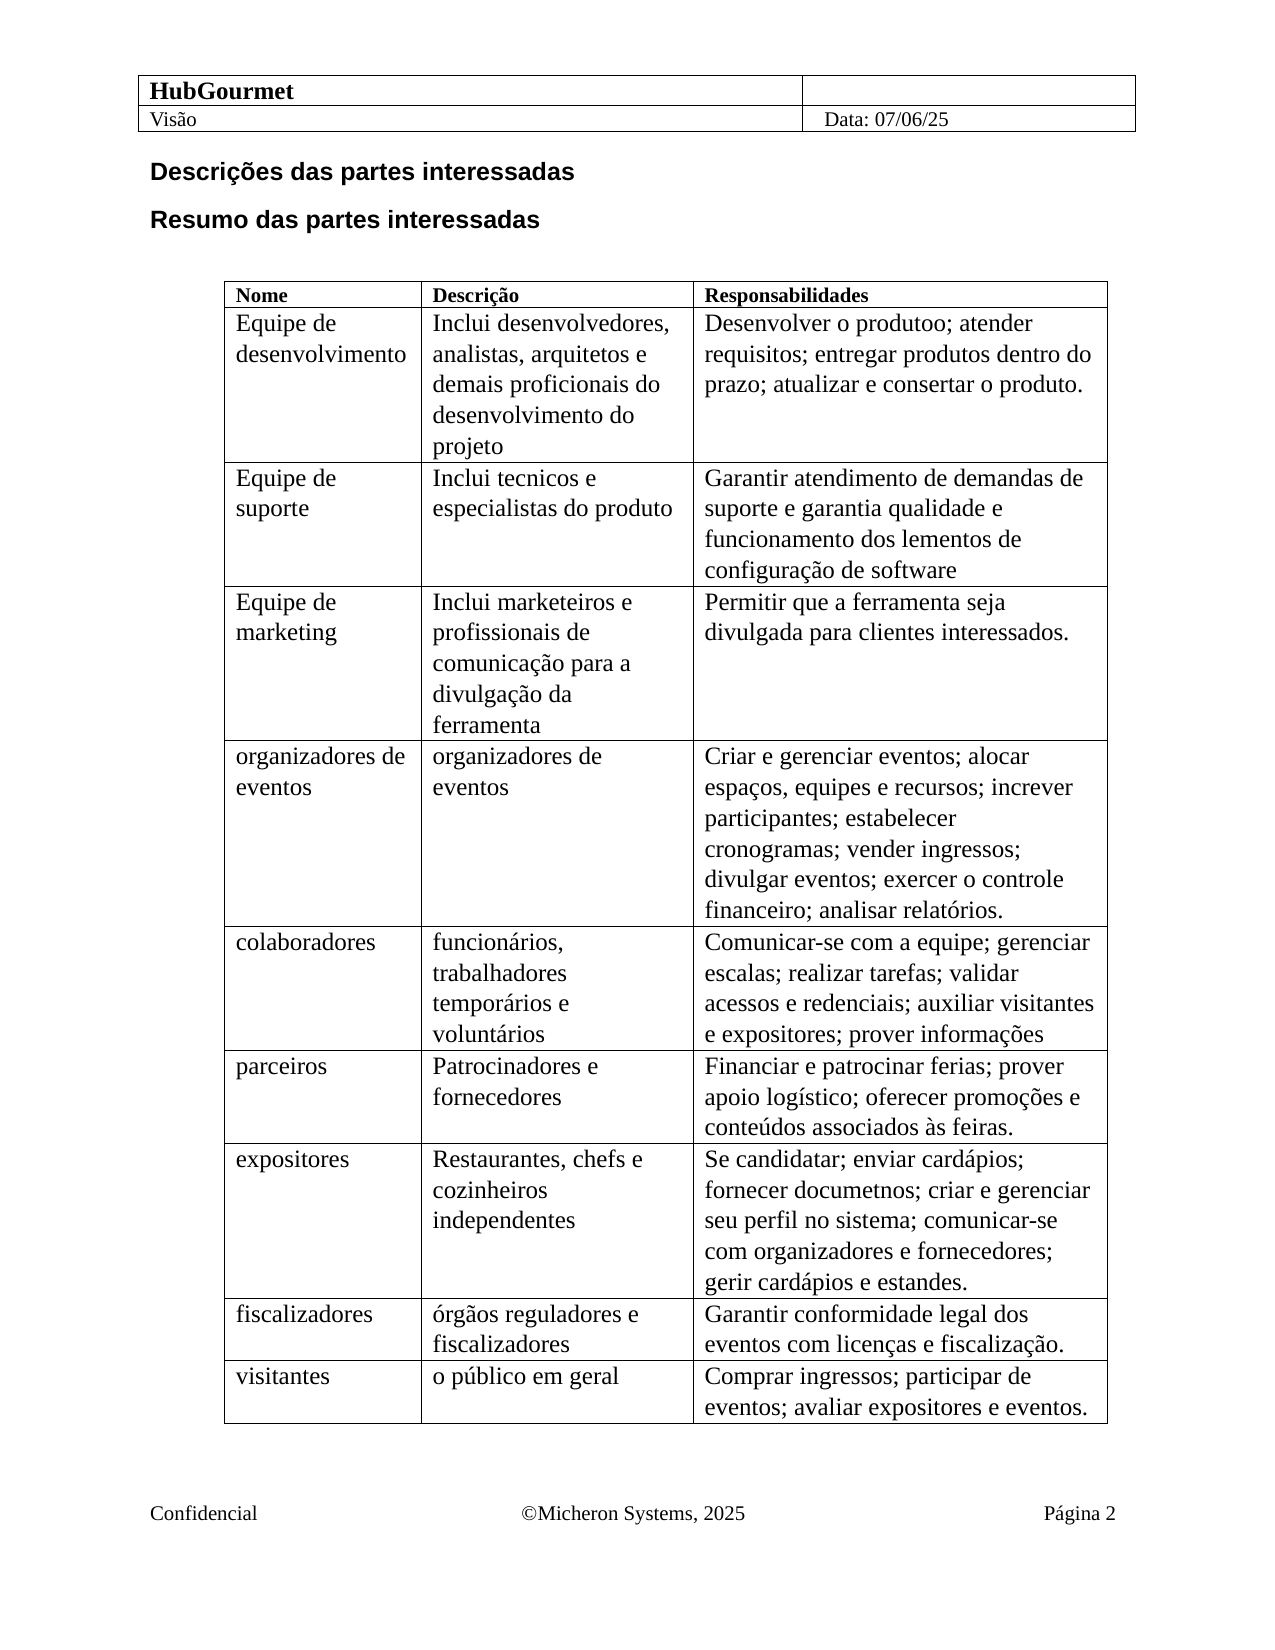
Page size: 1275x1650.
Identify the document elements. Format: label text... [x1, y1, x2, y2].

table_cell Garantir atendimento de demandas de suporte e garantia qualidade e funcionamento dos lementos de configuração de software [694, 463, 1107, 586]
table_cell funcionários, trabalhadores temporários e voluntários [422, 927, 693, 1050]
table_cell Equipe de marketing [225, 587, 421, 740]
table_cell Equipe de suporte [225, 463, 421, 586]
table_cell Restaurantes, chefs e cozinheiros independentes [422, 1144, 693, 1298]
table_cell fiscalizadores [225, 1299, 421, 1360]
table_cell Financiar e patrocinar ferias; prover apoio logístico; oferecer promoções e conteúdos associados às feiras. [694, 1051, 1107, 1143]
table_cell o público em geral [422, 1361, 693, 1423]
table_cell Criar e gerenciar eventos; alocar espaços, equipes e recursos; increver participantes; estabelecer cronogramas; vender ingressos; divulgar eventos; exercer o controle financeiro; analisar relatórios. [694, 741, 1107, 926]
subtitle Descrições das partes interessadas [150, 157, 1125, 186]
table_header Nome [225, 282, 421, 307]
table_cell Equipe de desenvolvimento [225, 308, 421, 462]
table_cell Inclui desenvolvedores, analistas, arquitetos e demais proficionais do desenvolvimento do projeto [422, 308, 693, 462]
table_cell Inclui marketeiros e profissionais de comunicação para a divulgação da ferramenta [422, 587, 693, 740]
table_header Descrição [422, 282, 693, 307]
table_cell colaboradores [225, 927, 421, 1050]
table_cell organizadores de eventos [422, 741, 693, 926]
table_cell Garantir conformidade legal dos eventos com licenças e fiscalização. [694, 1299, 1107, 1360]
table_header Responsabilidades [694, 282, 1107, 307]
table_cell expositores [225, 1144, 421, 1298]
subtitle Resumo das partes interessadas [150, 205, 1125, 233]
table_cell Patrocinadores e fornecedores [422, 1051, 693, 1143]
table_cell Inclui tecnicos e especialistas do produto [422, 463, 693, 586]
table_cell Desenvolver o produtoo; atender requisitos; entregar produtos dentro do prazo; atualizar e consertar o produto. [694, 308, 1107, 462]
table_cell órgãos reguladores e fiscalizadores [422, 1299, 693, 1360]
table_cell Se candidatar; enviar cardápios; fornecer documetnos; criar e gerenciar seu perfil no sistema; comunicar-se com organizadores e fornecedores; gerir cardápios e estandes. [694, 1144, 1107, 1298]
table_cell Permitir que a ferramenta seja divulgada para clientes interessados. [694, 587, 1107, 740]
table_cell organizadores de eventos [225, 741, 421, 926]
table_cell parceiros [225, 1051, 421, 1143]
table_cell visitantes [225, 1361, 421, 1423]
table_cell Comprar ingressos; participar de eventos; avaliar expositores e eventos. [694, 1361, 1107, 1423]
table_cell Comunicar-se com a equipe; gerenciar escalas; realizar tarefas; validar acessos e redenciais; auxiliar visitantes e expositores; prover informações [694, 927, 1107, 1050]
